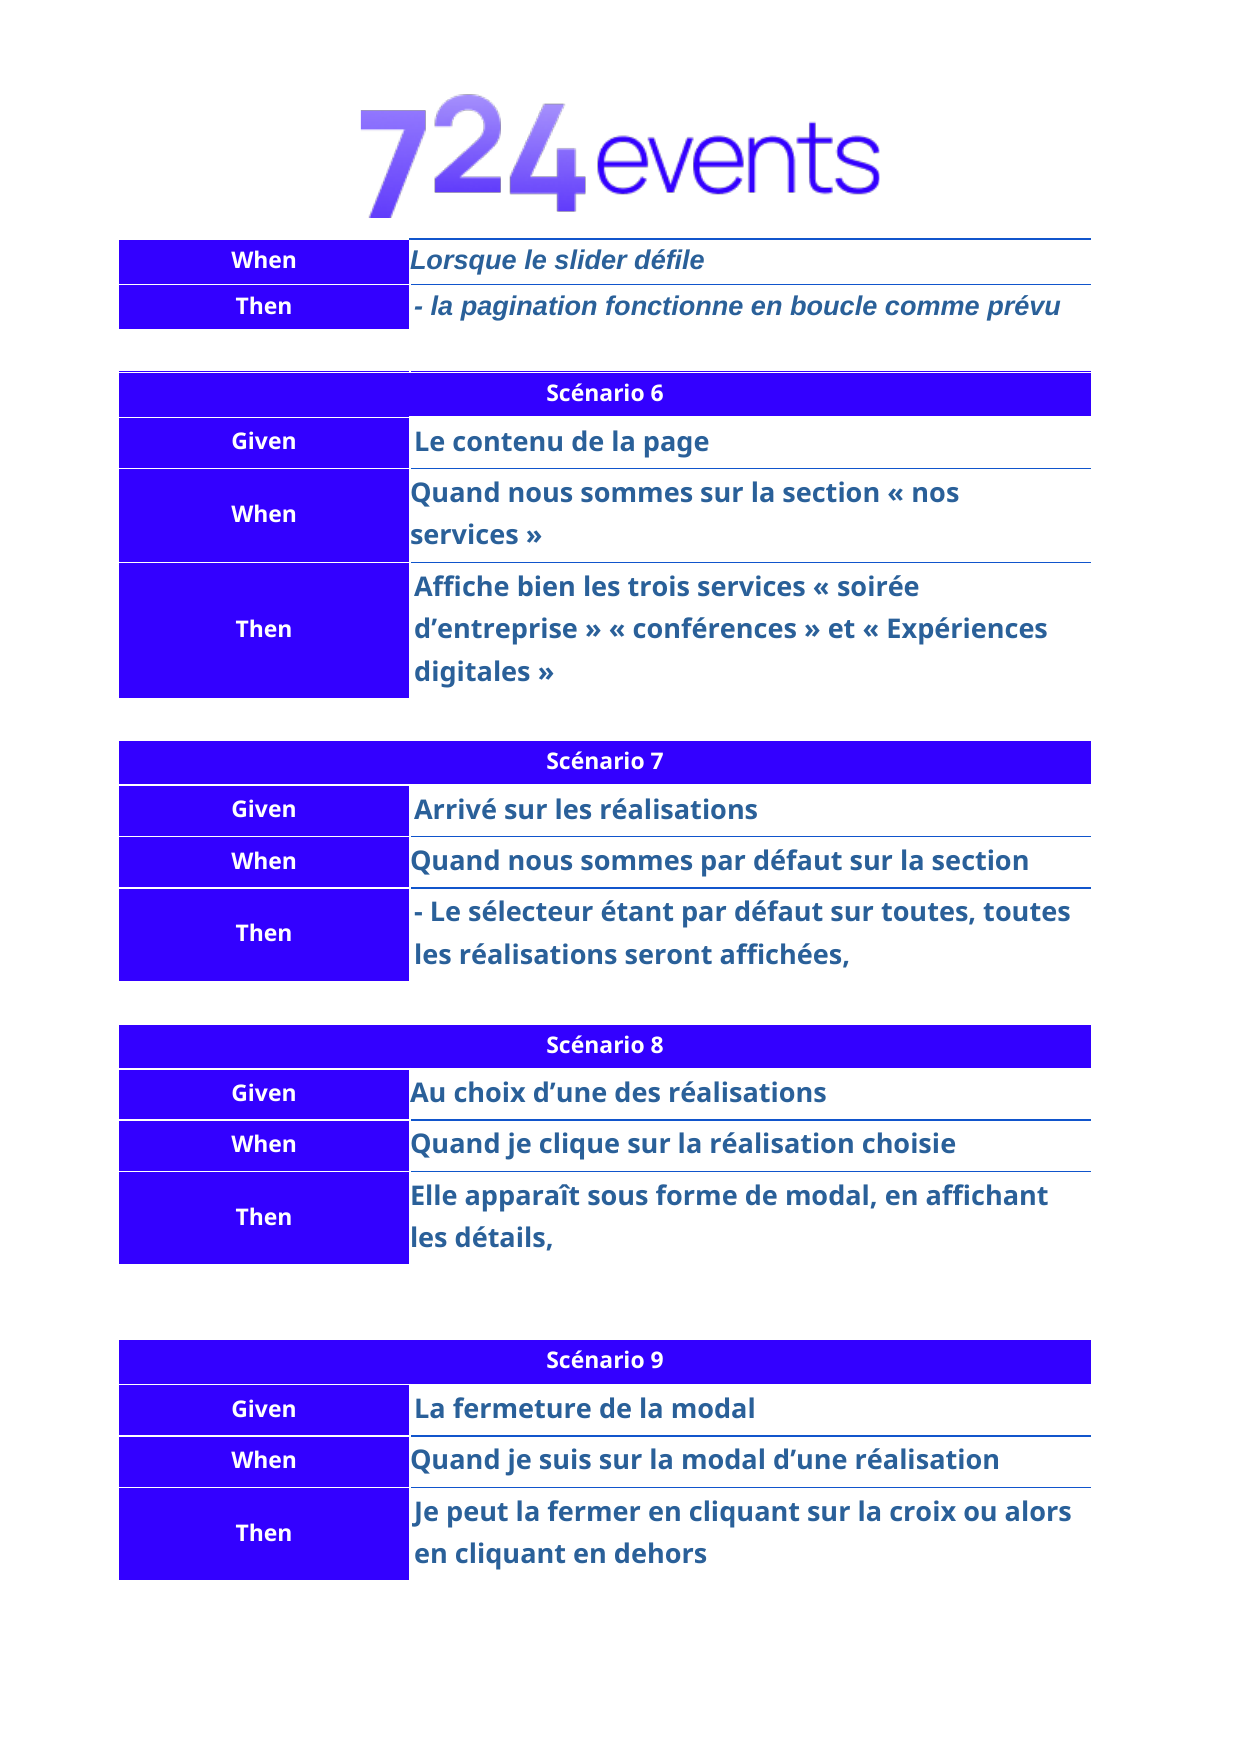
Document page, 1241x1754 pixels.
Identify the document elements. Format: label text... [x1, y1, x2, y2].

table_cell Arrivé sur les réalisations [411, 786, 1091, 836]
table_cell - la pagination fonctionne en boucle comme prévu [411, 285, 1091, 329]
table_cell [411, 1266, 1091, 1339]
table_cell [119, 1266, 409, 1339]
table_cell When [119, 240, 409, 284]
table_cell Quand nous sommes par défaut sur la section [411, 837, 1091, 887]
table_cell [119, 331, 409, 371]
table_cell Then [119, 889, 409, 981]
table_cell [411, 699, 1091, 739]
table_cell - Le sélecteur étant par défaut sur toutes, toutes les réalisations seront affichées, [411, 889, 1091, 981]
table_cell [119, 983, 409, 1023]
table_cell Given [119, 1385, 409, 1435]
table_cell Then [119, 285, 409, 329]
table_cell Given [119, 786, 409, 836]
table_cell [411, 983, 1091, 1023]
table_cell La fermeture de la modal [411, 1385, 1091, 1435]
table_cell When [119, 469, 409, 561]
table_cell Le contenu de la page [411, 418, 1091, 468]
table_cell Then [119, 1172, 409, 1264]
table_cell Au choix d’une des réalisations [411, 1070, 1091, 1119]
picture [360, 75, 880, 218]
table_cell When [119, 1437, 409, 1486]
table_cell When [119, 1121, 409, 1171]
table_cell Lorsque le slider défile [411, 240, 1091, 284]
table_cell [119, 699, 409, 739]
table_cell Je peut la fermer en cliquant sur la croix ou alors en cliquant en dehors [411, 1488, 1091, 1580]
table_cell Scénario 8 [119, 1025, 1091, 1068]
table_cell Quand nous sommes sur la section « nos services » [411, 469, 1091, 561]
table_cell When [119, 837, 409, 887]
table_cell Scénario 6 [119, 373, 1091, 416]
table_cell Quand je clique sur la réalisation choisie [411, 1121, 1091, 1171]
table_cell Given [119, 1070, 409, 1119]
table_cell Quand je suis sur la modal d’une réalisation [411, 1437, 1091, 1486]
table_cell [411, 331, 1091, 371]
table_cell Elle apparaît sous forme de modal, en affichant les détails, [411, 1172, 1091, 1264]
table_cell Affiche bien les trois services « soirée d’entreprise » « conférences » et « Expériences digitales » [411, 563, 1091, 698]
table_cell Scénario 9 [119, 1340, 1091, 1384]
table_cell Given [119, 418, 409, 468]
table_cell Scénario 7 [119, 741, 1091, 784]
table_cell Then [119, 563, 409, 698]
table_cell Then [119, 1488, 409, 1580]
